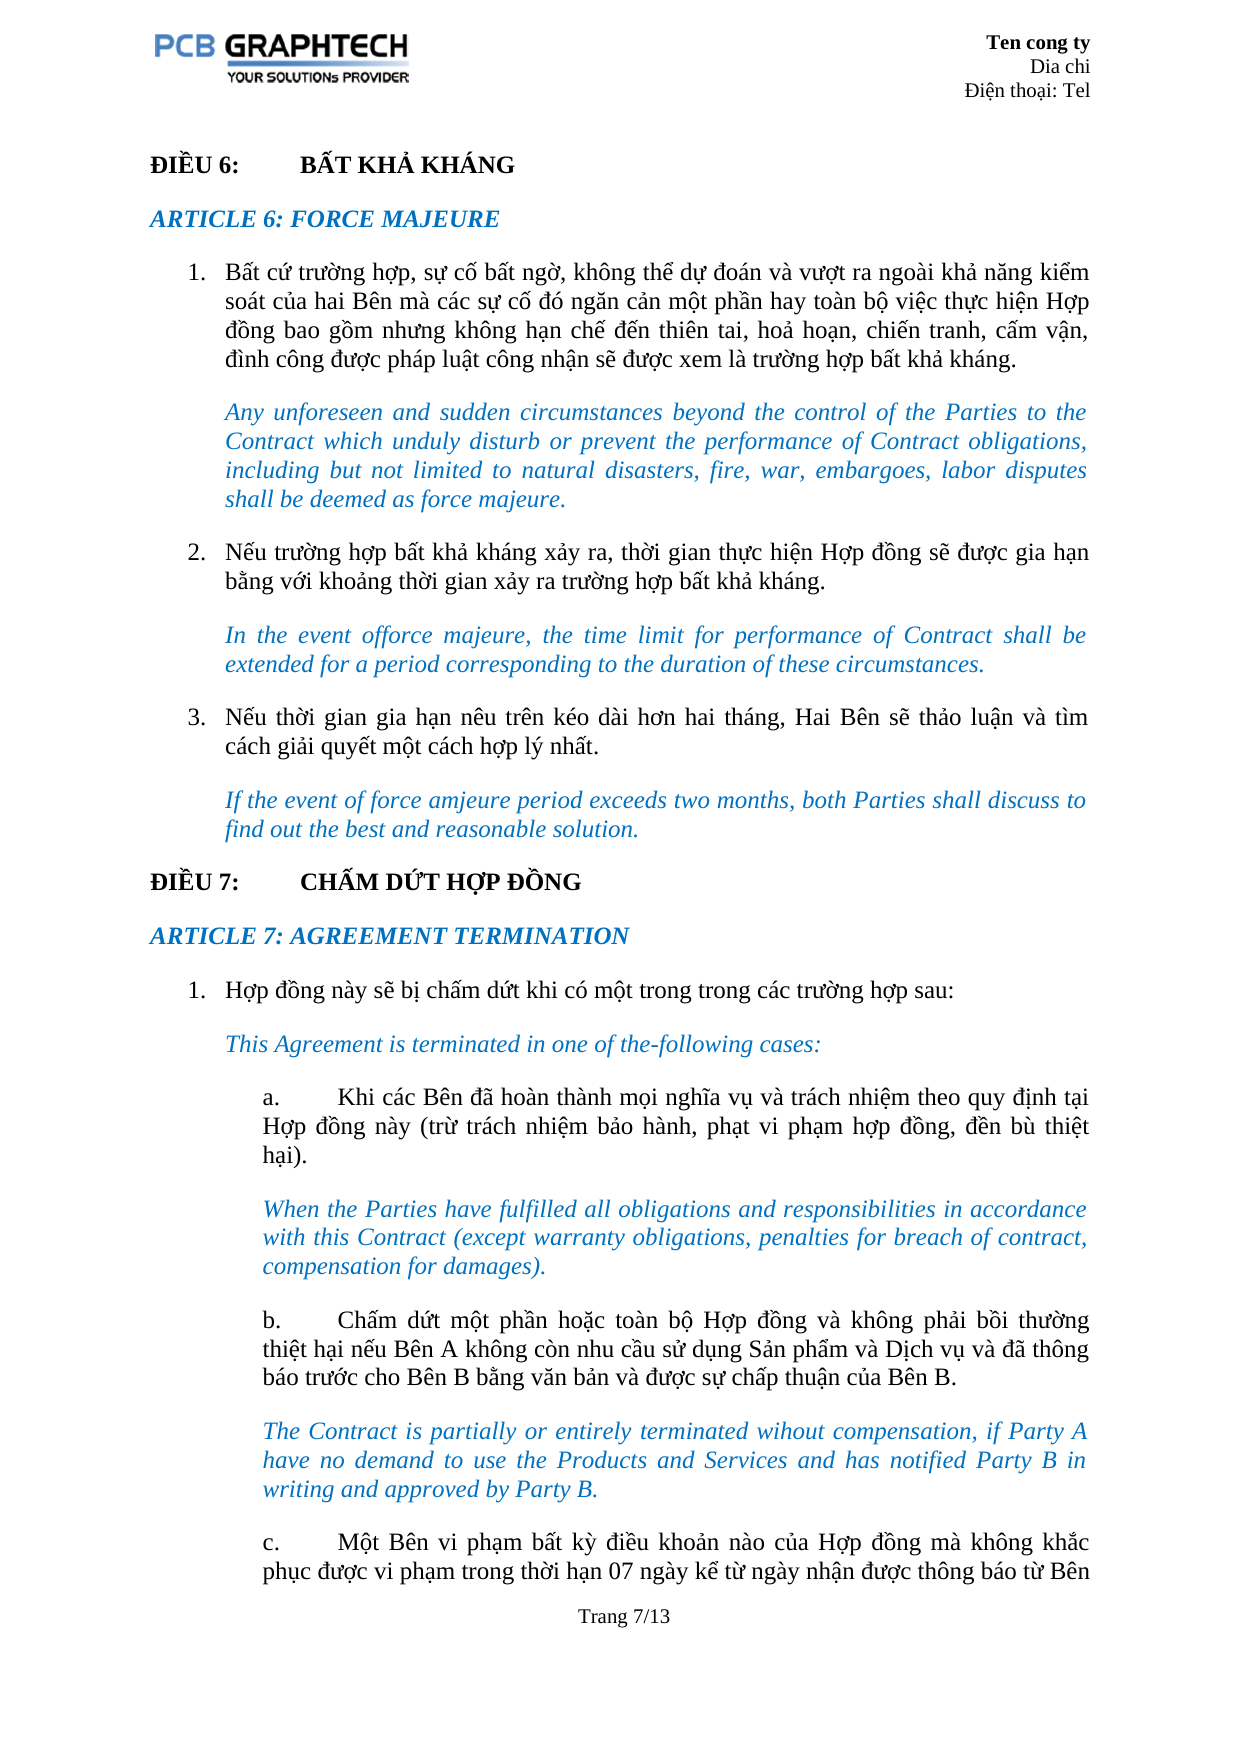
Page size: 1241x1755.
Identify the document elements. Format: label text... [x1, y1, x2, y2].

list Nếu thời gian gia hạn nêu trên kéo dài hơn hai tháng, Hai Bên sẽ thảo luận và tìm cách giải quyết một cách hợp lý nhất. [187, 702, 1090, 760]
list Nếu trường hợp bất khả kháng xảy ra, thời gian thực hiện Hợp đồng sẽ được gia hạn bằng với khoảng thời gian xảy ra trường hợp bất khả kháng. [187, 537, 1090, 595]
list Một Bên vi phạm bất kỳ điều khoản nào của Hợp đồng mà không khắc phục được vi phạm trong thời hạn 07 ngày kể từ ngày nhận được thông báo từ Bên [262, 1527, 1090, 1585]
list Khi các Bên đã hoàn thành mọi nghĩa vụ và trách nhiệm theo quy định tại Hợp đồng này (trừ trách nhiệm bảo hành, phạt vi phạm hợp đồng, đền bù thiệt hại). [262, 1082, 1090, 1169]
text ĐIỀU 7: CHẤM DỨT HỢP ĐỒNG [150, 867, 1090, 896]
text This Agreement is terminated in one of the-following cases: [225, 1029, 1090, 1057]
picture [151, 26, 412, 94]
text ĐIỀU 6: BẤT KHẢ KHÁNG [150, 150, 1090, 179]
list Bất cứ trường hợp, sự cố bất ngờ, không thể dự đoán và vượt ra ngoài khả năng kiểm soát của hai Bên mà các sự cố đó ngăn cản một phần hay toàn bộ việc thực hiện Hợp đồng bao gồm nhưng không hạn chế đến thiên tai, hoả hoạn, chiến tranh, cấm vận, đình công được pháp luật công nhận sẽ được xem là trường hợp bất khả kháng. [187, 257, 1090, 372]
list Chấm dứt một phần hoặc toàn bộ Hợp đồng và không phải bồi thường thiệt hại nếu Bên A không còn nhu cầu sử dụng Sản phẩm và Dịch vụ và đã thông báo trước cho Bên B bằng văn bản và được sự chấp thuận của Bên B. [262, 1305, 1090, 1391]
text ARTICLE 7: AGREEMENT TERMINATION [150, 921, 1090, 950]
text ARTICLE 6: FORCE MAJEURE [150, 204, 1090, 232]
text Any unforeseen and sudden circumstances beyond the control of the Parties to the Contract which unduly disturb or prevent the performance of Contract obligations, including but not limited to natural disasters, fire, war, embargoes, labor disputes shall be deemed as force majeure. [225, 397, 1090, 512]
text When the Parties have fulfilled all obligations and responsibilities in accordance with this Contract (except warranty obligations, penalties for breach of contract, compensation for damages). [262, 1194, 1090, 1280]
text If the event of force amjeure period exceeds two months, both Parties shall discuss to find out the best and reasonable solution. [225, 785, 1090, 842]
text The Contract is partially or entirely terminated wihout compensation, if Party A have no demand to use the Products and Services and has notified Party B in writing and approved by Party B. [262, 1416, 1090, 1502]
text In the event offorce majeure, the time limit for performance of Contract shall be extended for a period corresponding to the duration of these circumstances. [225, 620, 1090, 677]
list Hợp đồng này sẽ bị chấm dứt khi có một trong trong các trường hợp sau: [187, 975, 1090, 1004]
